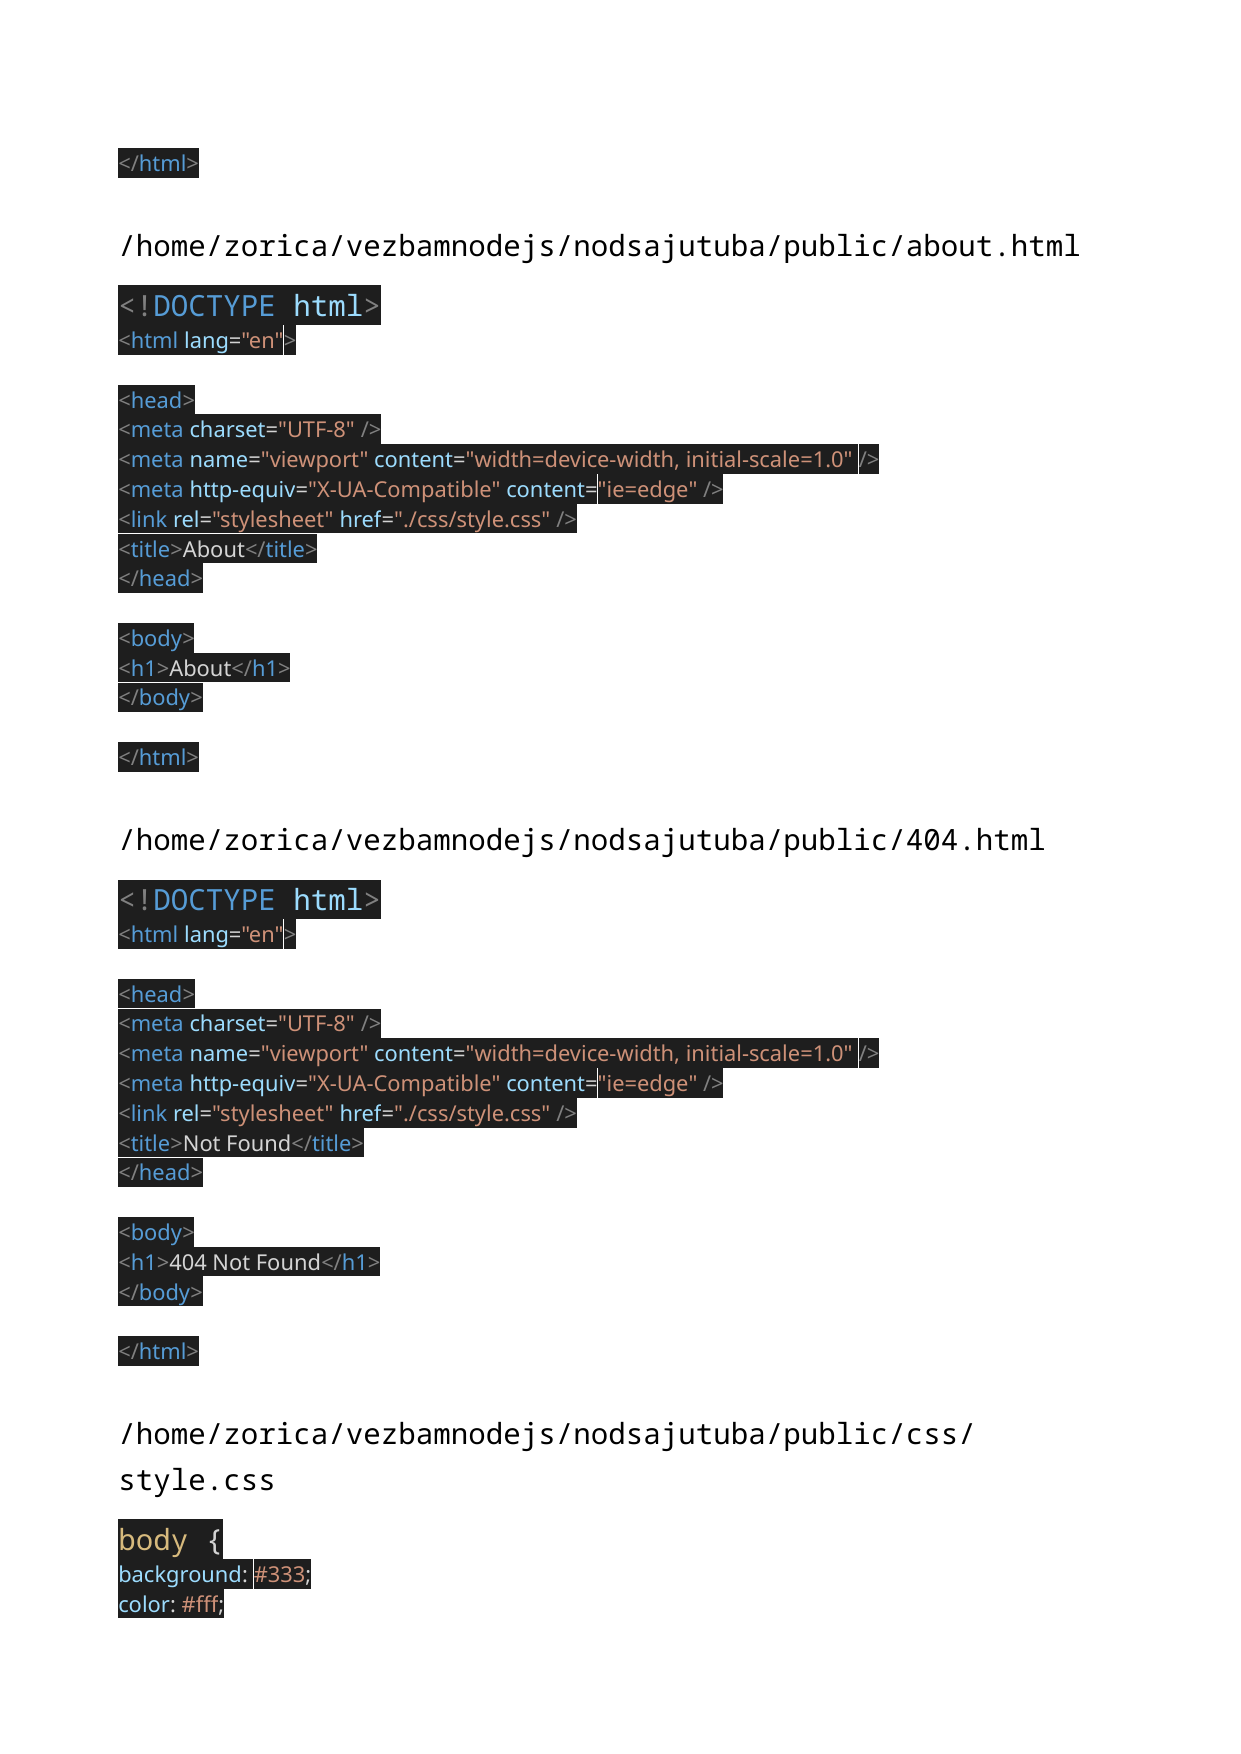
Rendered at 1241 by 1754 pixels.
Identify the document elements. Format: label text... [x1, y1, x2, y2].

text <!DOCTYPE html> [118, 879, 1122, 919]
text <title>Not Found</title> [118, 1128, 1122, 1157]
text <head> [118, 979, 1122, 1008]
text <h1>404 Not Found</h1> [118, 1247, 1122, 1276]
text </body> [118, 1276, 1122, 1306]
text <meta name="viewport" content="width=device-width, initial-scale=1.0" /> [118, 1038, 1122, 1068]
text <html lang="en"> [118, 919, 1122, 949]
text <title>About</title> [118, 533, 1122, 563]
text </head> [118, 563, 1122, 593]
text <link rel="stylesheet" href="./css/style.css" /> [118, 504, 1122, 533]
text <meta charset="UTF-8" /> [118, 1008, 1122, 1038]
text <body> [118, 623, 1122, 653]
text </html> [118, 148, 1122, 178]
text </html> [118, 1336, 1122, 1366]
text color: #fff; [118, 1589, 1122, 1618]
text <html lang="en"> [118, 325, 1122, 355]
text background: #333; [118, 1559, 1122, 1589]
text /home/zorica/vezbamnodejs/nodsajutuba/public/about.html [118, 225, 1122, 265]
text <meta name="viewport" content="width=device-width, initial-scale=1.0" /> [118, 444, 1122, 474]
text <meta charset="UTF-8" /> [118, 414, 1122, 444]
text <head> [118, 384, 1122, 414]
text body { [118, 1519, 1122, 1559]
text <meta http-equiv="X-UA-Compatible" content="ie=edge" /> [118, 1068, 1122, 1098]
text <link rel="stylesheet" href="./css/style.css" /> [118, 1098, 1122, 1128]
text </head> [118, 1157, 1122, 1187]
text /home/zorica/vezbamnodejs/nodsajutuba/public/css/style.css [118, 1413, 1122, 1499]
text /home/zorica/vezbamnodejs/nodsajutuba/public/404.html [118, 819, 1122, 859]
text <meta http-equiv="X-UA-Compatible" content="ie=edge" /> [118, 474, 1122, 504]
text </body> [118, 682, 1122, 712]
text </html> [118, 742, 1122, 772]
text <!DOCTYPE html> [118, 285, 1122, 325]
text <body> [118, 1217, 1122, 1247]
text <h1>About</h1> [118, 653, 1122, 682]
